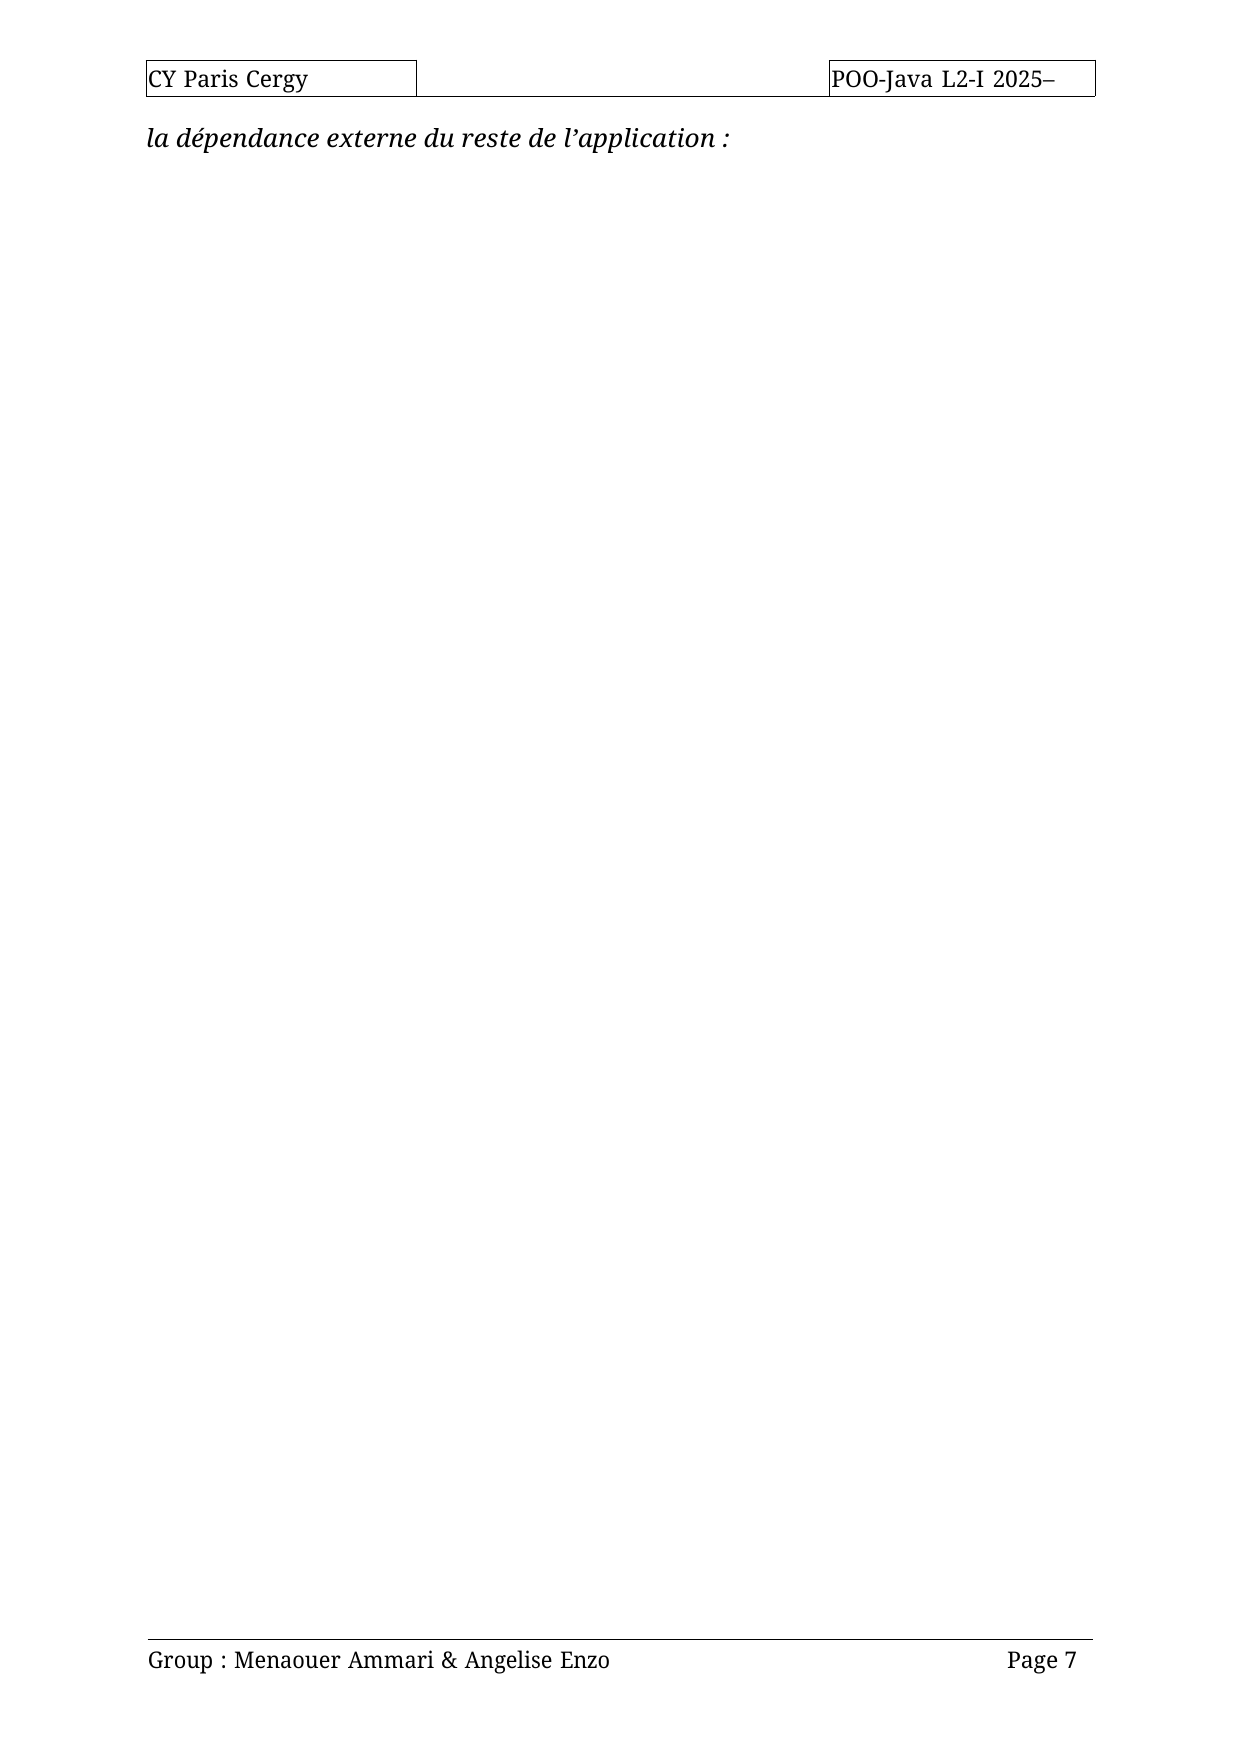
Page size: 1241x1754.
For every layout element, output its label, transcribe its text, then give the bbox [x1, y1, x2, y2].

text la dépendance externe du reste de l’application : [146, 121, 1096, 155]
